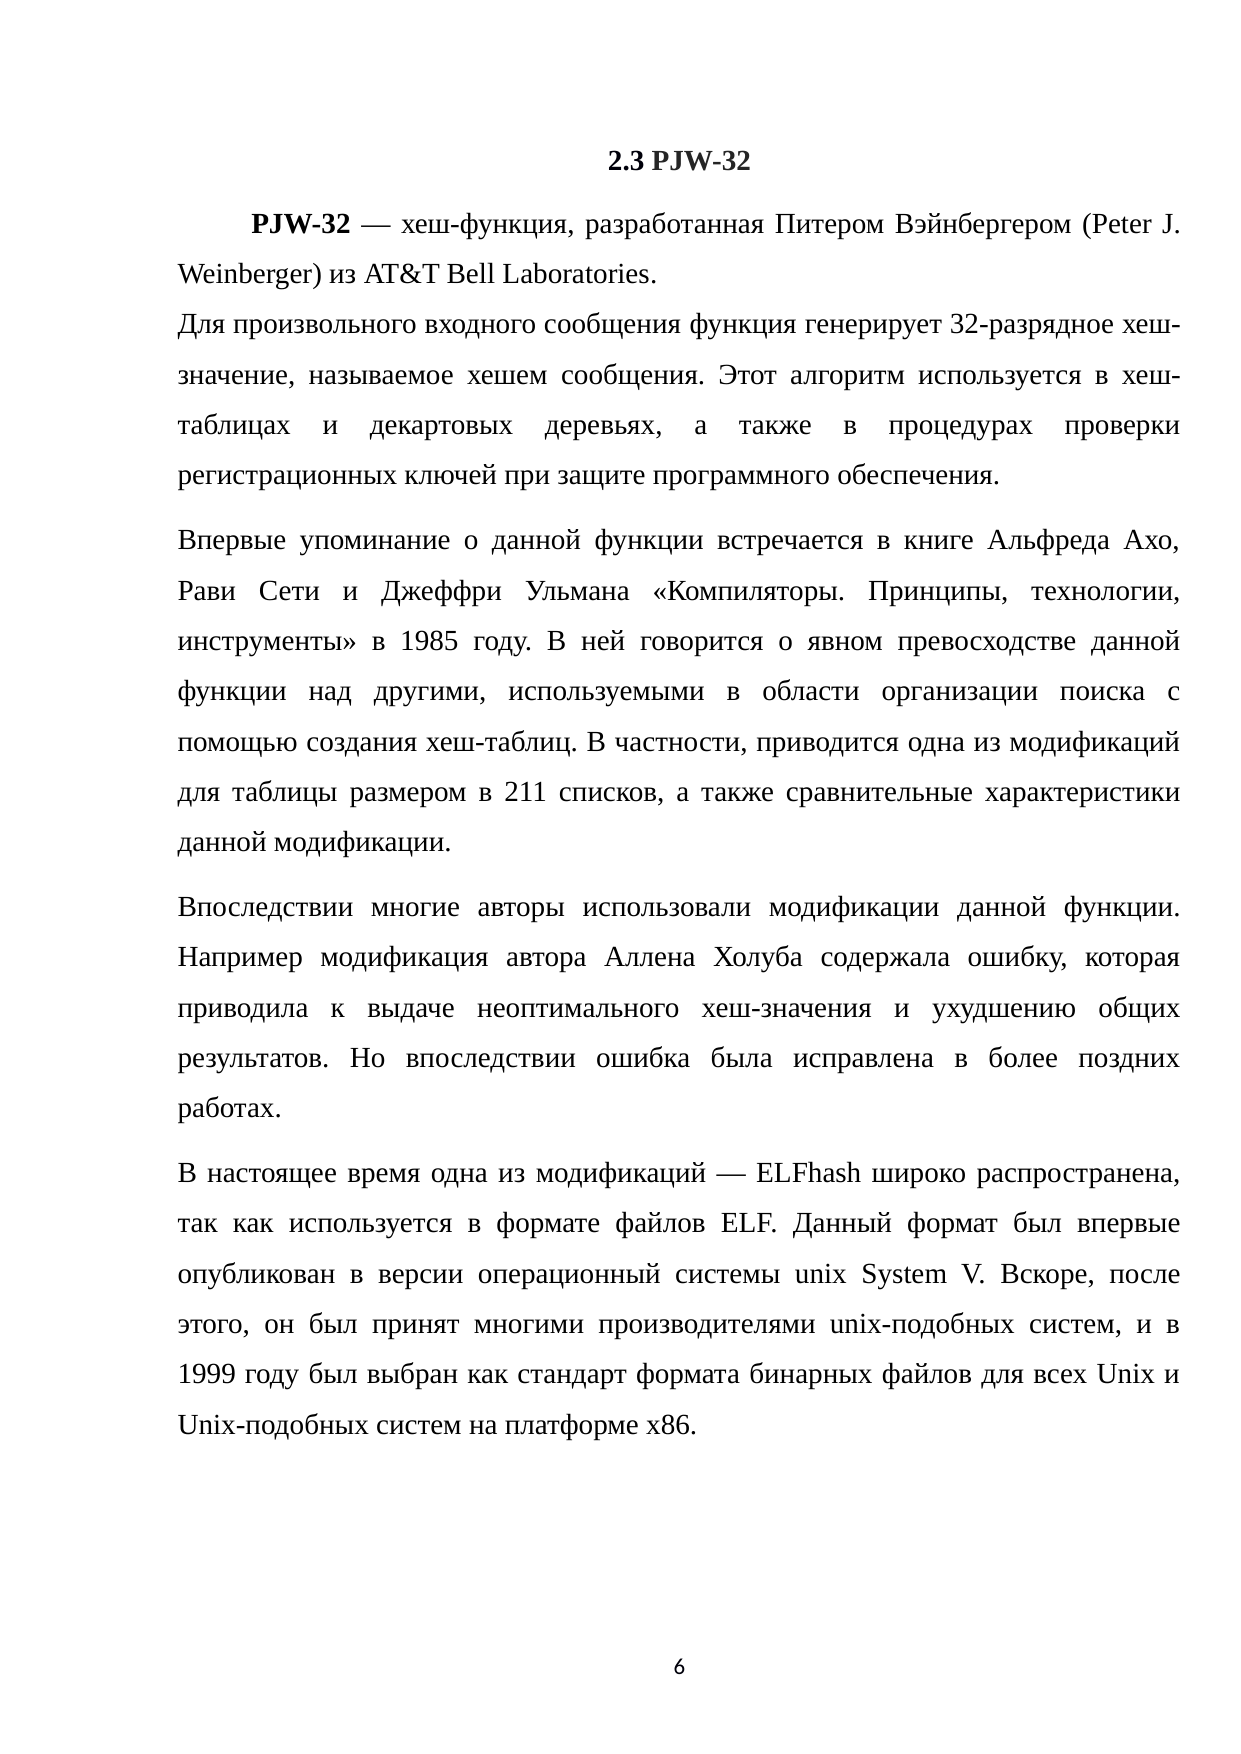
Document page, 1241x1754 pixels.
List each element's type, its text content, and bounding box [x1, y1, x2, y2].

subtitle 2.3 PJW-32 [177, 143, 1181, 177]
text Впоследствии многие авторы использовали модификации данной функции. Например модификация автора Аллена Холуба содержала ошибку, которая приводила к выдаче неоптимального хеш-значения и ухудшению общих результатов. Но впоследствии ошибка была исправлена в более поздних работах. [177, 889, 1181, 1124]
text В настоящее время одна из модификаций — ELFhash широко распространена, так как используется в формате файлов ELF. Данный формат был впервые опубликован в версии операционный системы unix System V. Вскоре, после этого, он был принят многими производителями unix-подобных систем, и в 1999 году был выбран как стандарт формата бинарных файлов для всех Unix и Unix-подобных систем на платформе x86. [177, 1155, 1181, 1440]
text Для произвольного входного сообщения функция генерирует 32-разрядное хеш-значение, называемое хешем сообщения. Этот алгоритм используется в хеш-таблицах и декартовых деревьях, а также в процедурах проверки регистрационных ключей при защите программного обеспечения. [177, 307, 1181, 491]
text Впервые упоминание о данной функции встречается в книге Альфреда Ахо, Рави Сети и Джеффри Ульмана «Компиляторы. Принципы, технологии, инструменты» в 1985 году. В ней говорится о явном превосходстве данной функции над другими, используемыми в области организации поиска с помощью создания хеш-таблиц. В частности, приводится одна из модификаций для таблицы размером в 211 списков, а также сравнительные характеристики данной модификации. [177, 522, 1181, 858]
text PJW-32 — хеш-функция, разработанная Питером Вэйнбергером (Peter J. Weinberger) из AT&T Bell Laboratories. [177, 206, 1181, 290]
